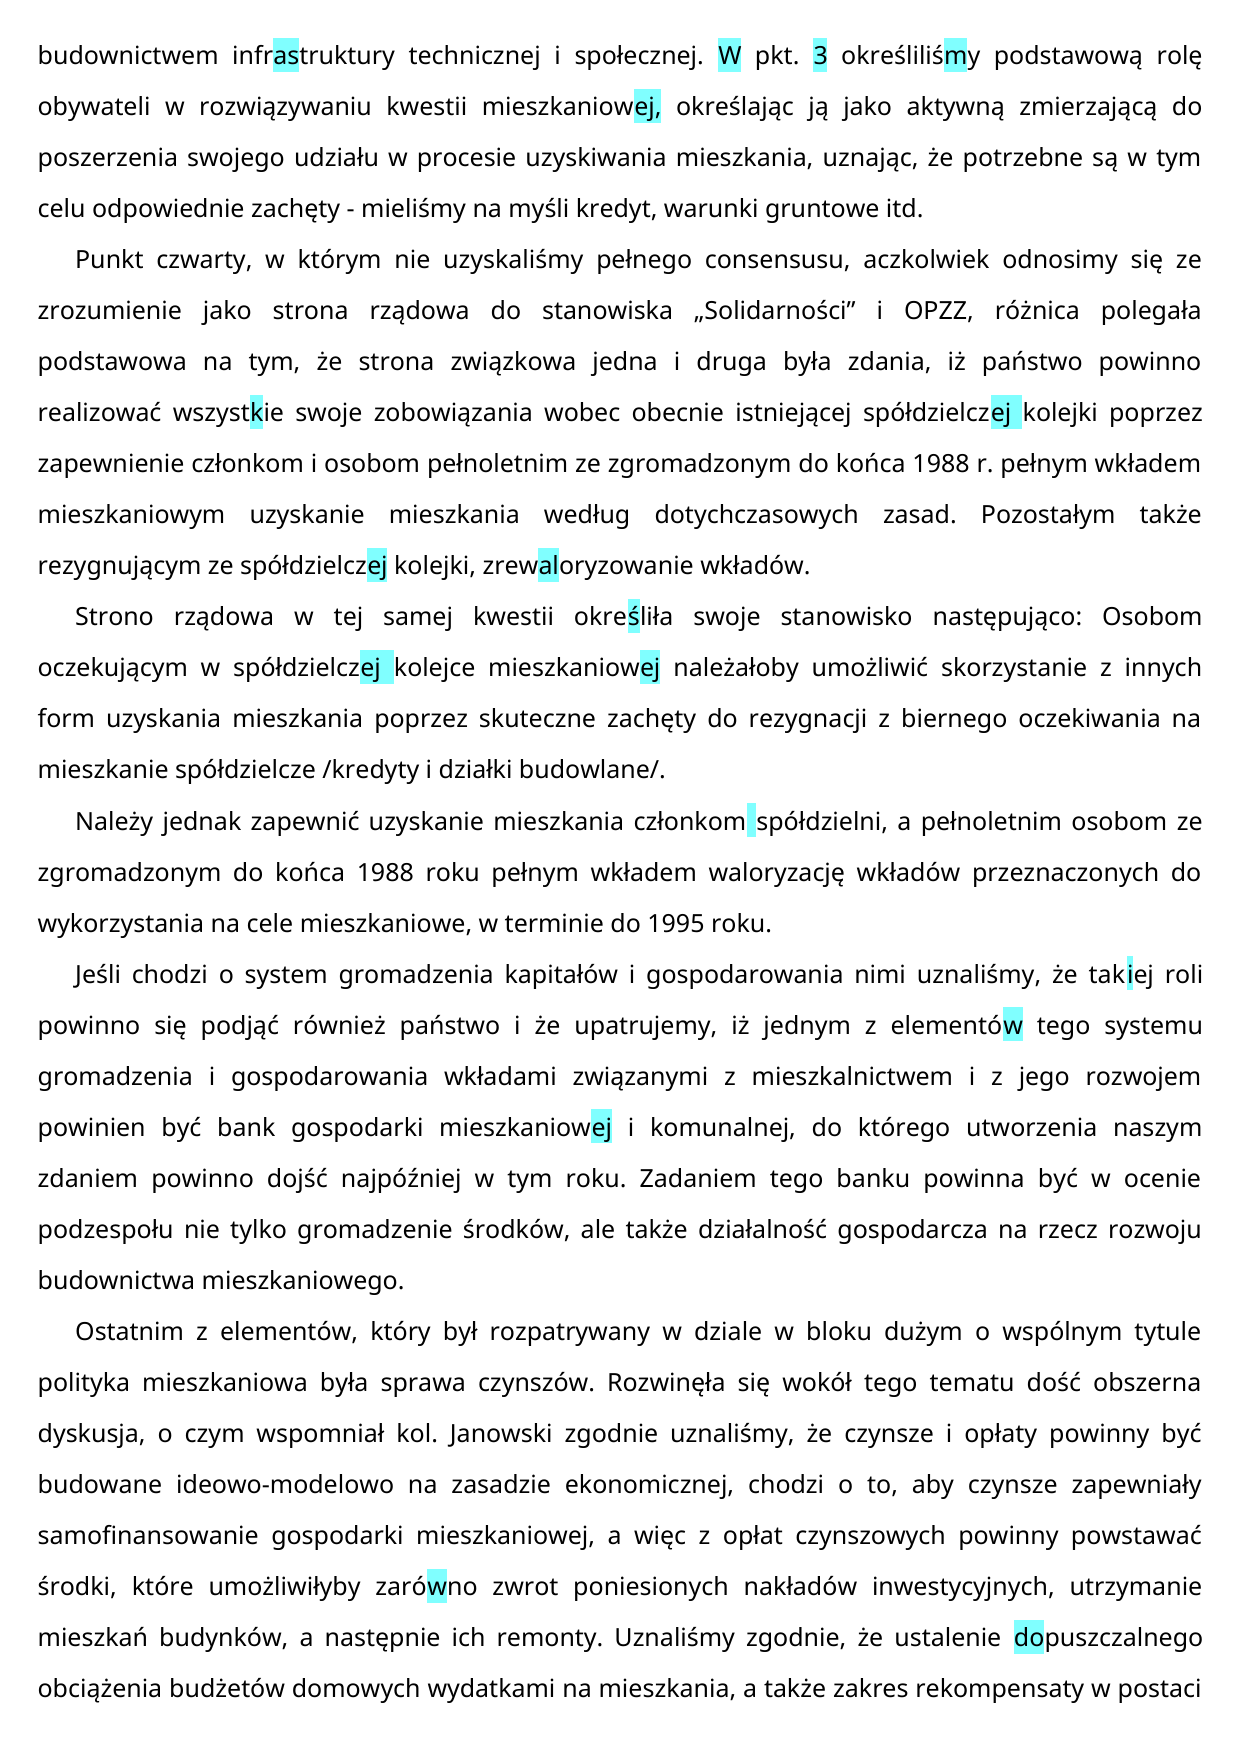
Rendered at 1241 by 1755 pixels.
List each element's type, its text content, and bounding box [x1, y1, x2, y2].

text Ostatnim z elementów, który był rozpatrywany w dziale w bloku dużym o wspólnym tytule polityka mieszkaniowa była sprawa czynszów. Rozwinęła się wokół tego tematu dość obszerna dyskusja, o czym wspomniał kol. Janowski zgodnie uznaliśmy, że czynsze i opłaty powinny być budowane ideowo-modelowo na zasadzie ekonomicznej, chodzi o to, aby czynsze zapewniały samofinansowanie gospodarki mieszkaniowej, a więc z opłat czynszowych powinny powstawać środki, które umożliwiłyby zarówno zwrot poniesionych nakładów inwestycyjnych, utrzymanie mieszkań budynków, a następnie ich remonty. Uznaliśmy zgodnie, że ustalenie dopuszczalnego obciążenia budżetów domowych wydatkami na mieszkania, a także zakres rekompensaty w postaci [37, 1313, 1203, 1705]
text Należy jednak zapewnić uzyskanie mieszkania członkom spółdzielni, a pełnoletnim osobom ze zgromadzonym do końca 1988 roku pełnym wkładem waloryzację wkładów przeznaczonych do wykorzystania na cele mieszkaniowe, w terminie do 1995 roku. [37, 803, 1203, 939]
text Strono rządowa w tej samej kwestii określiła swoje stanowisko następująco: Osobom oczekującym w spółdzielczej kolejce mieszkaniowej należałoby umożliwić skorzystanie z innych form uzyskania mieszkania poprzez skuteczne zachęty do rezygnacji z biernego oczekiwania na mieszkanie spółdzielcze /kredyty i działki budowlane/. [37, 599, 1203, 786]
text Jeśli chodzi o system gromadzenia kapitałów i gospodarowania nimi uznaliśmy, że takiej roli powinno się podjąć również państwo i że upatrujemy, iż jednym z elementów tego systemu gromadzenia i gospodarowania wkładami związanymi z mieszkalnictwem i z jego rozwojem powinien być bank gospodarki mieszkaniowej i komunalnej, do którego utworzenia naszym zdaniem powinno dojść najpóźniej w tym roku. Zadaniem tego banku powinna być w ocenie podzespołu nie tylko gromadzenie środków, ale także działalność gospodarcza na rzecz rozwoju budownictwa mieszkaniowego. [37, 956, 1203, 1297]
text budownictwem infrastruktury technicznej i społecznej. W pkt. 3 określiliśmy podstawową rolę obywateli w rozwiązywaniu kwestii mieszkaniowej, określając ją jako aktywną zmierzającą do poszerzenia swojego udziału w procesie uzyskiwania mieszkania, uznając, że potrzebne są w tym celu odpowiednie zachęty - mieliśmy na myśli kredyt, warunki gruntowe itd. [37, 37, 1203, 225]
text Punkt czwarty, w którym nie uzyskaliśmy pełnego consensusu, aczkolwiek odnosimy się ze zrozumienie jako strona rządowa do stanowiska „Solidarności” i OPZZ, różnica polegała podstawowa na tym, że strona związkowa jedna i druga była zdania, iż państwo powinno realizować wszystkie swoje zobowiązania wobec obecnie istniejącej spółdzielczej kolejki poprzez zapewnienie członkom i osobom pełnoletnim ze zgromadzonym do końca 1988 r. pełnym wkładem mieszkaniowym uzyskanie mieszkania według dotychczasowych zasad. Pozostałym także rezygnującym ze spółdzielczej kolejki, zrewaloryzowanie wkładów. [37, 242, 1203, 582]
